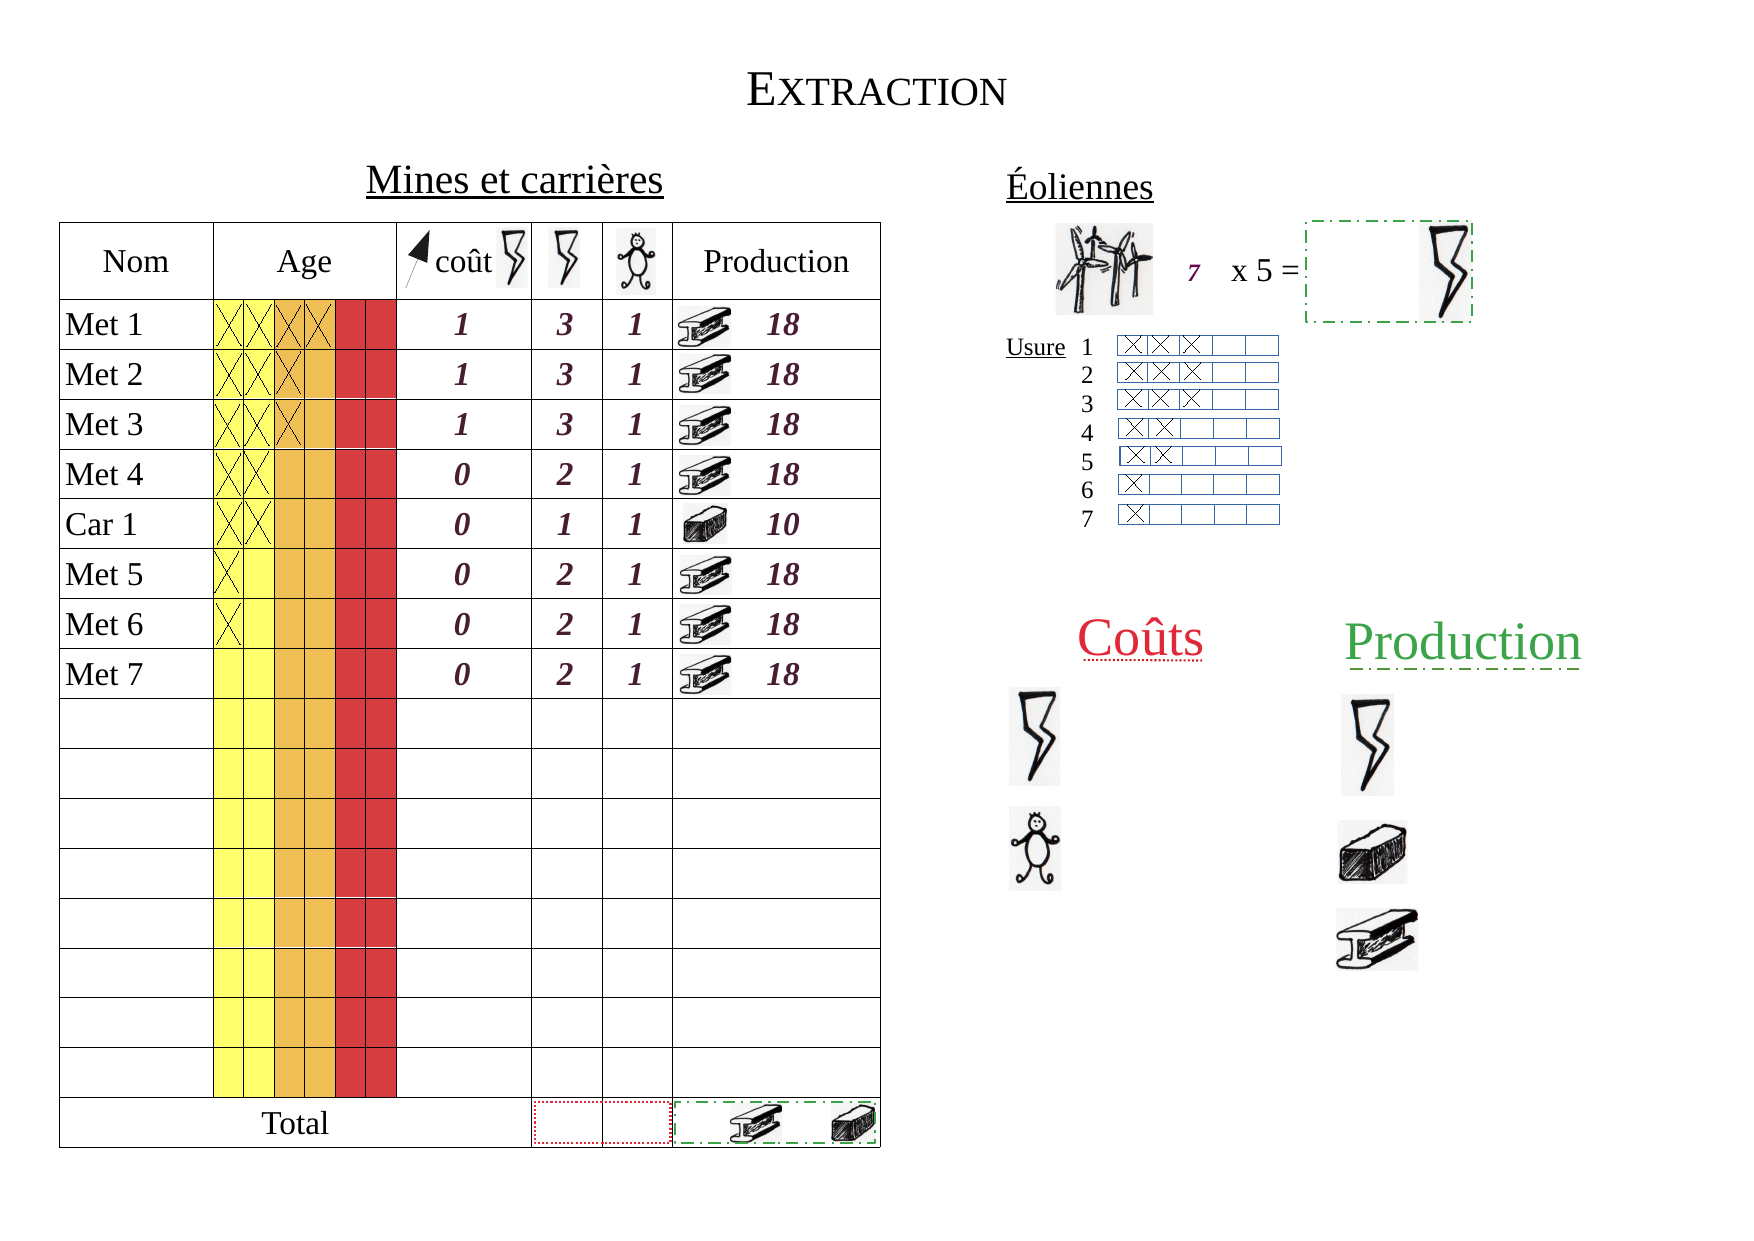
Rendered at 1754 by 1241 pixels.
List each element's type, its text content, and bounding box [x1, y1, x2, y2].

table_cell [336, 899, 365, 947]
table_cell [214, 799, 243, 848]
table_cell 1 [603, 400, 672, 448]
table_header coût [397, 223, 531, 299]
table_cell [60, 1048, 213, 1097]
table_cell 18 [673, 450, 880, 498]
table_cell [60, 949, 213, 997]
table_cell [673, 799, 880, 848]
table_cell [366, 749, 396, 798]
table_cell 1 [603, 350, 672, 398]
table_cell [305, 699, 335, 748]
table_cell [366, 799, 396, 848]
table_cell [673, 699, 880, 748]
table_cell Met 6 [60, 599, 213, 648]
table_cell [214, 1048, 243, 1097]
table_cell [336, 649, 365, 698]
table_cell [214, 549, 243, 598]
table_cell [673, 1048, 880, 1097]
table_cell [275, 1048, 304, 1097]
table_cell [214, 599, 243, 648]
picture [679, 555, 732, 595]
table_cell [244, 599, 274, 648]
picture [682, 503, 728, 544]
table_cell [366, 599, 396, 648]
picture [1008, 687, 1061, 786]
picture [1008, 806, 1062, 891]
table_cell [603, 998, 672, 1047]
table_cell [244, 899, 274, 947]
table_cell 1 [603, 549, 672, 598]
picture [677, 306, 732, 348]
table_cell 3 [532, 350, 602, 398]
table_cell [397, 949, 531, 997]
table_cell [305, 998, 335, 1047]
table_cell [275, 849, 304, 897]
table_cell [275, 499, 304, 548]
table_cell [214, 949, 243, 997]
table_cell [275, 899, 304, 947]
picture [495, 227, 528, 288]
table_cell [244, 998, 274, 1047]
picture [1335, 908, 1419, 971]
table_cell [336, 1048, 365, 1097]
table_cell [214, 849, 243, 897]
table_cell [532, 849, 602, 897]
table_cell 18 [673, 300, 880, 349]
table_cell [214, 699, 243, 748]
table_cell [366, 400, 396, 448]
table_cell 0 [397, 450, 531, 498]
table_cell [603, 799, 672, 848]
table_cell [366, 549, 396, 598]
table_cell [532, 998, 602, 1047]
table_cell [275, 350, 304, 398]
table_cell 18 [673, 599, 880, 648]
table_cell 1 [603, 649, 672, 698]
table_cell [603, 749, 672, 798]
table_cell 18 [673, 549, 880, 598]
table_cell [366, 899, 396, 947]
table_cell [244, 799, 274, 848]
table_cell [336, 699, 365, 748]
table_cell [366, 450, 396, 498]
table_cell [366, 300, 396, 349]
table_cell 2 [532, 450, 602, 498]
table_cell [673, 749, 880, 798]
table_cell [603, 849, 672, 897]
table_cell [603, 1048, 672, 1097]
picture [1055, 223, 1154, 315]
table_cell [336, 350, 365, 398]
table_cell 1 [532, 499, 602, 548]
table_cell [366, 350, 396, 398]
table_cell [305, 300, 335, 349]
table_cell [275, 450, 304, 498]
picture [830, 1102, 876, 1143]
table_cell [214, 749, 243, 798]
table_cell [305, 949, 335, 997]
table_cell [244, 1048, 274, 1097]
table_cell 1 [603, 599, 672, 648]
table_cell [244, 549, 274, 598]
table_cell [397, 749, 531, 798]
table_header [532, 223, 602, 299]
table_cell [60, 799, 213, 848]
table_cell [366, 849, 396, 897]
table_cell [275, 549, 304, 598]
picture [1341, 694, 1395, 796]
table_cell [305, 849, 335, 897]
table_cell [244, 499, 274, 548]
table_cell [673, 1098, 880, 1147]
table_cell [244, 649, 274, 698]
table_cell [603, 899, 672, 947]
table_cell 1 [397, 350, 531, 398]
table_cell 0 [397, 549, 531, 598]
table_cell [305, 599, 335, 648]
table_cell [275, 400, 304, 448]
table_cell [603, 1098, 672, 1147]
table_cell Met 4 [60, 450, 213, 498]
table_cell [336, 998, 365, 1047]
picture [678, 354, 732, 394]
table_cell [336, 799, 365, 848]
table_cell [366, 699, 396, 748]
table_cell [336, 450, 365, 498]
table_cell Car 1 [60, 499, 213, 548]
table_cell 3 [532, 400, 602, 448]
table_cell [603, 949, 672, 997]
table_cell [673, 949, 880, 997]
table_cell 18 [673, 350, 880, 398]
table_cell [532, 799, 602, 848]
table_cell [336, 849, 365, 897]
table_cell [214, 998, 243, 1047]
table_cell [305, 350, 335, 398]
table_header Age [214, 223, 396, 299]
table_cell [397, 899, 531, 947]
table_cell 1 [397, 300, 531, 349]
table_cell 10 [673, 499, 880, 548]
table_cell [275, 300, 304, 349]
table_cell [214, 450, 243, 498]
table_cell [244, 450, 274, 498]
table_cell [275, 599, 304, 648]
table_cell [60, 699, 213, 748]
table_cell [336, 300, 365, 349]
table_cell 1 [603, 450, 672, 498]
table_cell [673, 998, 880, 1047]
table_cell [244, 400, 274, 448]
table_cell Met 5 [60, 549, 213, 598]
table_cell [366, 1048, 396, 1097]
table_cell [336, 499, 365, 548]
table_cell Met 2 [60, 350, 213, 398]
text Extraction [59, 59, 1695, 117]
table_cell [275, 649, 304, 698]
table_cell [244, 300, 274, 349]
table_cell [275, 949, 304, 997]
table_cell [366, 949, 396, 997]
table_cell [673, 899, 880, 947]
table_cell Total [60, 1098, 531, 1147]
table_cell [275, 749, 304, 798]
table_cell [603, 699, 672, 748]
table_cell [305, 799, 335, 848]
table_cell [673, 849, 880, 897]
table_cell 1 [397, 400, 531, 448]
table_cell [244, 849, 274, 897]
table_cell [532, 1098, 602, 1147]
table_cell 1 [603, 300, 672, 349]
table_header [603, 223, 672, 299]
table_cell [397, 998, 531, 1047]
table_cell [60, 998, 213, 1047]
picture [729, 1103, 783, 1144]
table_cell Met 7 [60, 649, 213, 698]
table_cell [214, 400, 243, 448]
table_cell [244, 949, 274, 997]
table_header Nom [60, 223, 213, 299]
table_cell [305, 899, 335, 947]
picture [1337, 820, 1408, 884]
table_cell 2 [532, 549, 602, 598]
table_cell 1 [603, 499, 672, 548]
table_cell [305, 499, 335, 548]
table_cell [532, 749, 602, 798]
table_cell [244, 749, 274, 798]
table_cell [336, 949, 365, 997]
table_cell [397, 699, 531, 748]
table_cell Met 3 [60, 400, 213, 448]
table_cell [305, 400, 335, 448]
table_cell [305, 549, 335, 598]
table_cell [214, 899, 243, 947]
table_cell [214, 649, 243, 698]
table_cell [305, 450, 335, 498]
table_cell [214, 300, 243, 349]
table_cell [397, 849, 531, 897]
table_cell [336, 549, 365, 598]
table_cell 2 [532, 649, 602, 698]
picture [679, 654, 732, 695]
table_cell [60, 899, 213, 947]
table_cell [397, 1048, 531, 1097]
table_cell [532, 949, 602, 997]
table_cell 2 [532, 599, 602, 648]
table_header Production [673, 223, 880, 299]
picture [678, 455, 732, 496]
table_cell [275, 699, 304, 748]
table_cell [532, 699, 602, 748]
table_cell [366, 998, 396, 1047]
table_cell [336, 599, 365, 648]
picture [679, 604, 732, 645]
table_cell [366, 499, 396, 548]
table_cell [397, 799, 531, 848]
table_cell [244, 350, 274, 398]
table_cell 0 [397, 649, 531, 698]
picture [678, 405, 732, 446]
picture [615, 228, 657, 295]
table_cell [244, 699, 274, 748]
table_cell Met 1 [60, 300, 213, 349]
picture [548, 227, 581, 288]
table_cell [305, 749, 335, 798]
table_cell [336, 400, 365, 448]
table_cell [532, 899, 602, 947]
table_cell [305, 649, 335, 698]
table_cell [305, 1048, 335, 1097]
table_cell 3 [532, 300, 602, 349]
text Mines et carrières [59, 155, 1695, 203]
table_cell [336, 749, 365, 798]
table_cell [275, 799, 304, 848]
picture [1418, 220, 1473, 323]
table_cell 0 [397, 599, 531, 648]
table_cell [60, 849, 213, 897]
table_cell [60, 749, 213, 798]
table_cell [214, 350, 243, 398]
table_cell [214, 499, 243, 548]
table_cell 0 [397, 499, 531, 548]
table_cell 18 [673, 400, 880, 448]
table_cell [366, 649, 396, 698]
table_cell 18 [673, 649, 880, 698]
table_cell [275, 998, 304, 1047]
table_cell [532, 1048, 602, 1097]
